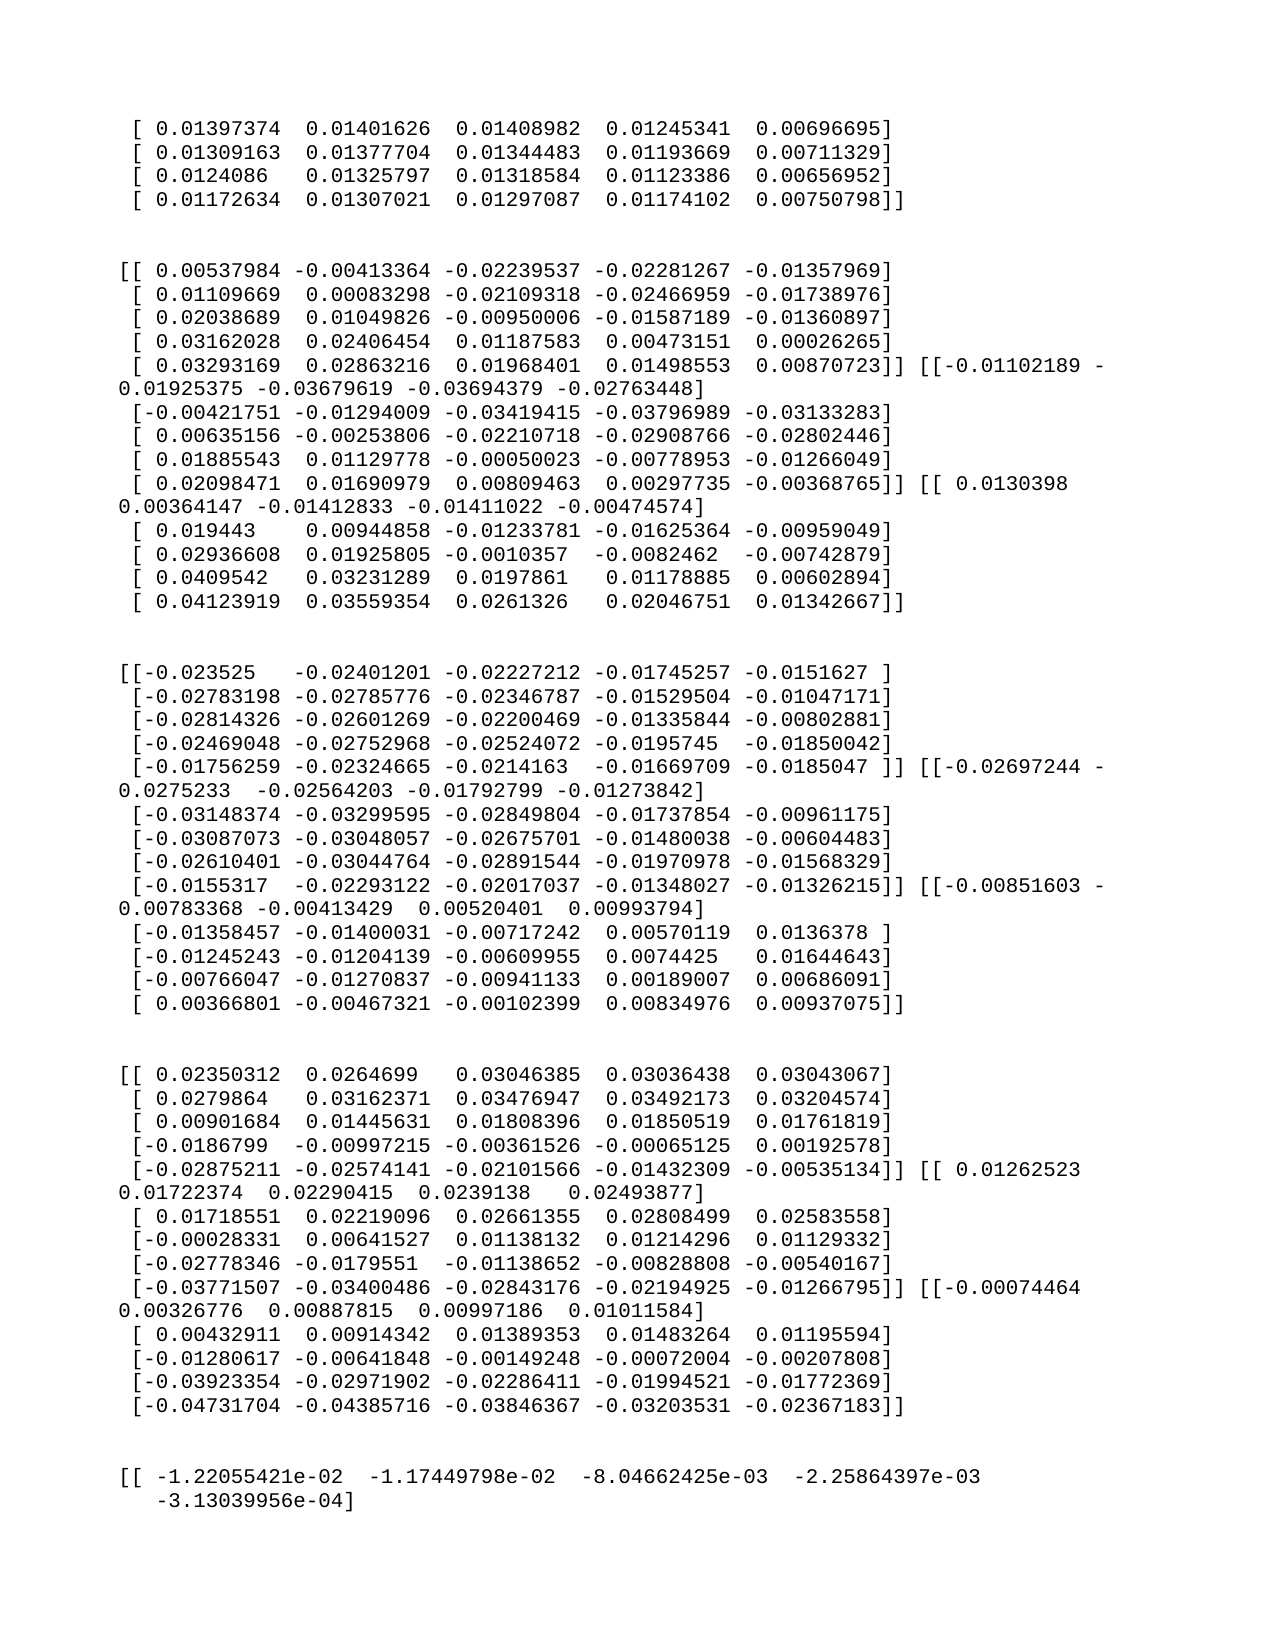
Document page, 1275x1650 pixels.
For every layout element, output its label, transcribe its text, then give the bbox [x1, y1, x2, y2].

text [[ 0.02350312 0.0264699 0.03046385 0.03036438 0.03043067] [118, 1064, 1157, 1088]
text [-0.03087073 -0.03048057 -0.02675701 -0.01480038 -0.00604483] [118, 827, 1157, 851]
text [ 0.01309163 0.01377704 0.01344483 0.01193669 0.00711329] [118, 142, 1157, 165]
text [ 0.01718551 0.02219096 0.02661355 0.02808499 0.02583558] [118, 1206, 1157, 1229]
text [ 0.0279864 0.03162371 0.03476947 0.03492173 0.03204574] [118, 1088, 1157, 1111]
text [-0.03923354 -0.02971902 -0.02286411 -0.01994521 -0.01772369] [118, 1371, 1157, 1395]
text [-0.02783198 -0.02785776 -0.02346787 -0.01529504 -0.01047171] [118, 686, 1157, 709]
text [-0.02875211 -0.02574141 -0.02101566 -0.01432309 -0.00535134]] [[ 0.01262523 0.01722374 0.02290415 0.0239138 0.02493877] [118, 1158, 1157, 1206]
text [-0.02814326 -0.02601269 -0.02200469 -0.01335844 -0.00802881] [118, 709, 1157, 733]
text [ 0.00635156 -0.00253806 -0.02210718 -0.02908766 -0.02802446] [118, 426, 1157, 449]
text [-0.00766047 -0.01270837 -0.00941133 0.00189007 0.00686091] [118, 969, 1157, 993]
text [ 0.01885543 0.01129778 -0.00050023 -0.00778953 -0.01266049] [118, 449, 1157, 473]
text -3.13039956e-04] [118, 1489, 1157, 1513]
text [ 0.01172634 0.01307021 0.01297087 0.01174102 0.00750798]] [118, 189, 1157, 213]
text [-0.02610401 -0.03044764 -0.02891544 -0.01970978 -0.01568329] [118, 851, 1157, 875]
text [ 0.019443 0.00944858 -0.01233781 -0.01625364 -0.00959049] [118, 520, 1157, 544]
text [-0.02469048 -0.02752968 -0.02524072 -0.0195745 -0.01850042] [118, 733, 1157, 757]
text [-0.03771507 -0.03400486 -0.02843176 -0.02194925 -0.01266795]] [[-0.00074464 0.00326776 0.00887815 0.00997186 0.01011584] [118, 1277, 1157, 1324]
text [-0.01245243 -0.01204139 -0.00609955 0.0074425 0.01644643] [118, 946, 1157, 969]
text [ 0.0124086 0.01325797 0.01318584 0.01123386 0.00656952] [118, 165, 1157, 189]
text [-0.01358457 -0.01400031 -0.00717242 0.00570119 0.0136378 ] [118, 922, 1157, 946]
text [ 0.02038689 0.01049826 -0.00950006 -0.01587189 -0.01360897] [118, 307, 1157, 331]
text [-0.00421751 -0.01294009 -0.03419415 -0.03796989 -0.03133283] [118, 402, 1157, 426]
text [ 0.02098471 0.01690979 0.00809463 0.00297735 -0.00368765]] [[ 0.0130398 0.00364147 -0.01412833 -0.01411022 -0.00474574] [118, 473, 1157, 520]
text [ 0.01109669 0.00083298 -0.02109318 -0.02466959 -0.01738976] [118, 284, 1157, 307]
text [-0.02778346 -0.0179551 -0.01138652 -0.00828808 -0.00540167] [118, 1253, 1157, 1277]
text [-0.0186799 -0.00997215 -0.00361526 -0.00065125 0.00192578] [118, 1135, 1157, 1158]
text [ 0.01397374 0.01401626 0.01408982 0.01245341 0.00696695] [118, 118, 1157, 142]
text [[ -1.22055421e-02 -1.17449798e-02 -8.04662425e-03 -2.25864397e-03 [118, 1466, 1157, 1489]
text [ 0.02936608 0.01925805 -0.0010357 -0.0082462 -0.00742879] [118, 544, 1157, 567]
text [-0.04731704 -0.04385716 -0.03846367 -0.03203531 -0.02367183]] [118, 1395, 1157, 1419]
text [ 0.00366801 -0.00467321 -0.00102399 0.00834976 0.00937075]] [118, 993, 1157, 1017]
text [[ 0.00537984 -0.00413364 -0.02239537 -0.02281267 -0.01357969] [118, 260, 1157, 284]
text [-0.03148374 -0.03299595 -0.02849804 -0.01737854 -0.00961175] [118, 804, 1157, 827]
text [ 0.00432911 0.00914342 0.01389353 0.01483264 0.01195594] [118, 1324, 1157, 1348]
text [[-0.023525 -0.02401201 -0.02227212 -0.01745257 -0.0151627 ] [118, 662, 1157, 686]
text [-0.00028331 0.00641527 0.01138132 0.01214296 0.01129332] [118, 1229, 1157, 1253]
text [ 0.03293169 0.02863216 0.01968401 0.01498553 0.00870723]] [[-0.01102189 -0.01925375 -0.03679619 -0.03694379 -0.02763448] [118, 354, 1157, 402]
text [-0.0155317 -0.02293122 -0.02017037 -0.01348027 -0.01326215]] [[-0.00851603 -0.00783368 -0.00413429 0.00520401 0.00993794] [118, 875, 1157, 922]
text [ 0.04123919 0.03559354 0.0261326 0.02046751 0.01342667]] [118, 591, 1157, 615]
text [ 0.00901684 0.01445631 0.01808396 0.01850519 0.01761819] [118, 1111, 1157, 1135]
text [ 0.0409542 0.03231289 0.0197861 0.01178885 0.00602894] [118, 567, 1157, 591]
text [ 0.03162028 0.02406454 0.01187583 0.00473151 0.00026265] [118, 331, 1157, 354]
text [-0.01756259 -0.02324665 -0.0214163 -0.01669709 -0.0185047 ]] [[-0.02697244 -0.0275233 -0.02564203 -0.01792799 -0.01273842] [118, 757, 1157, 804]
text [-0.01280617 -0.00641848 -0.00149248 -0.00072004 -0.00207808] [118, 1348, 1157, 1371]
